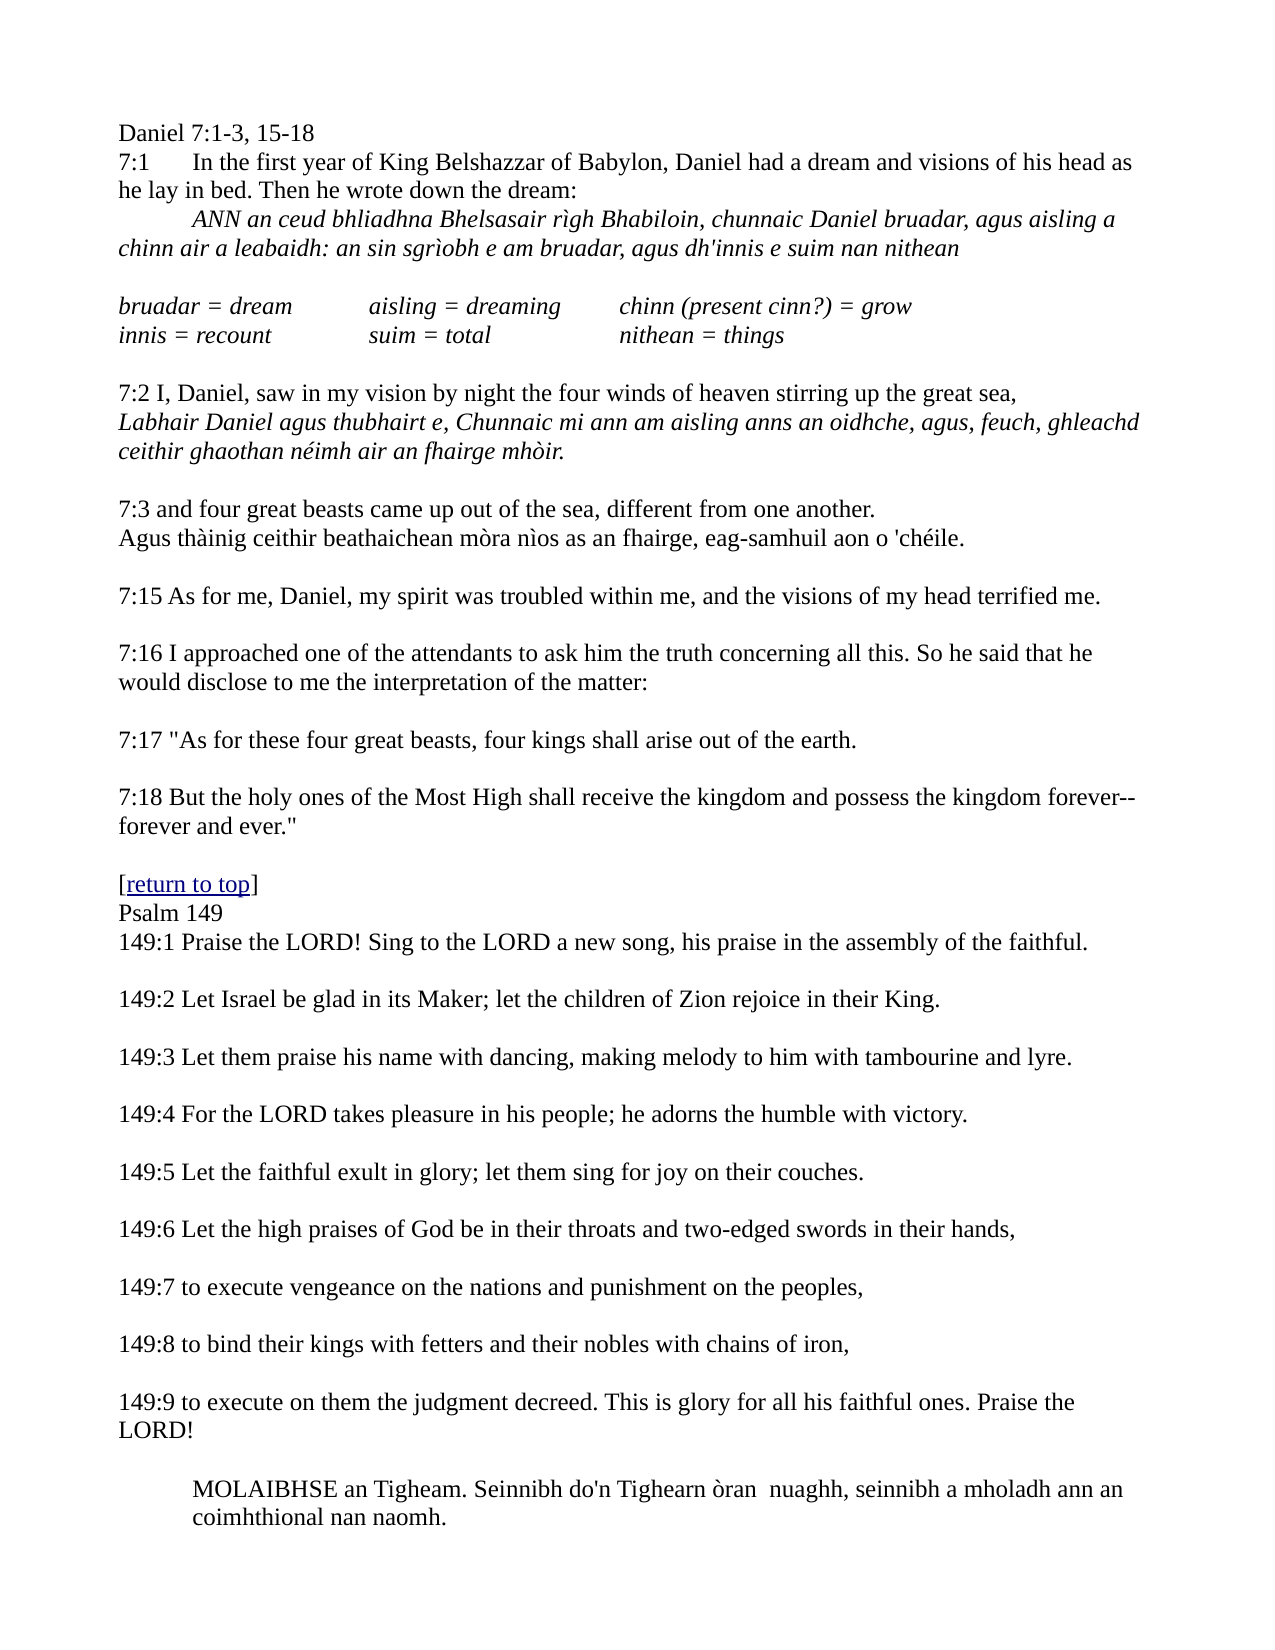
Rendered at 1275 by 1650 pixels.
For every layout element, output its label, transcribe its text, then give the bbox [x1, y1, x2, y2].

text 7:2 I, Daniel, saw in my vision by night the four winds of heaven stirring up the great sea, Labhair Daniel agus thubhairt e, Chunnaic mi ann am aisling anns an oidhche, agus, feuch, ghleachd ceithir ghaothan néimh air an fhairge mhòir. [118, 378, 1157, 464]
text MOLAIBHSE an Tigheam. Seinnibh do'n Tighearn òran nuaghh, seinnibh a mholadh ann an coimhthional nan naomh. [118, 1474, 1157, 1531]
text [return to top] [118, 869, 1157, 898]
text Daniel 7:1-3, 15-18 7:1 In the first year of King Belshazzar of Babylon, Daniel had a dream and visions of his head as he lay in bed. Then he wrote down the dream: ANN an ceud bhliadhna Bhelsasair rìgh Bhabiloin, chunnaic Daniel bruadar, agus aisling a chinn air a leabaidh: an sin sgrìobh e am bruadar, agus dh'innis e suim nan nithean [118, 118, 1157, 262]
text bruadar = dream aisling = dreaming chinn (present cinn?) = grow innis = recount suim = total nithean = things [118, 291, 1157, 349]
text 7:3 and four great beasts came up out of the sea, different from one another. Agus thàinig ceithir beathaichean mòra nìos as an fhairge, eag-samhuil aon o 'chéile. [118, 494, 1157, 552]
text Psalm 149 149:1 Praise the LORD! Sing to the LORD a new song, his praise in the assembly of the faithful. 149:2 Let Israel be glad in its Maker; let the children of Zion rejoice in their King. 149:3 Let them praise his name with dancing, making melody to him with tambourine and lyre. 149:4 For the LORD takes pleasure in his people; he adorns the humble with victory. 149:5 Let the faithful exult in glory; let them sing for joy on their couches. 149:6 Let the high praises of God be in their throats and two-edged swords in their hands, 149:7 to execute vengeance on the nations and punishment on the peoples, 149:8 to bind their kings with fetters and their nobles with chains of iron, 149:9 to execute on them the judgment decreed. This is glory for all his faithful ones. Praise the LORD! [118, 898, 1157, 1444]
text 7:15 As for me, Daniel, my spirit was troubled within me, and the visions of my head terrified me. 7:16 I approached one of the attendants to ask him the truth concerning all this. So he said that he would disclose to me the interpretation of the matter: 7:17 "As for these four great beasts, four kings shall arise out of the earth. 7:18 But the holy ones of the Most High shall receive the kingdom and possess the kingdom forever--forever and ever." [118, 581, 1157, 840]
